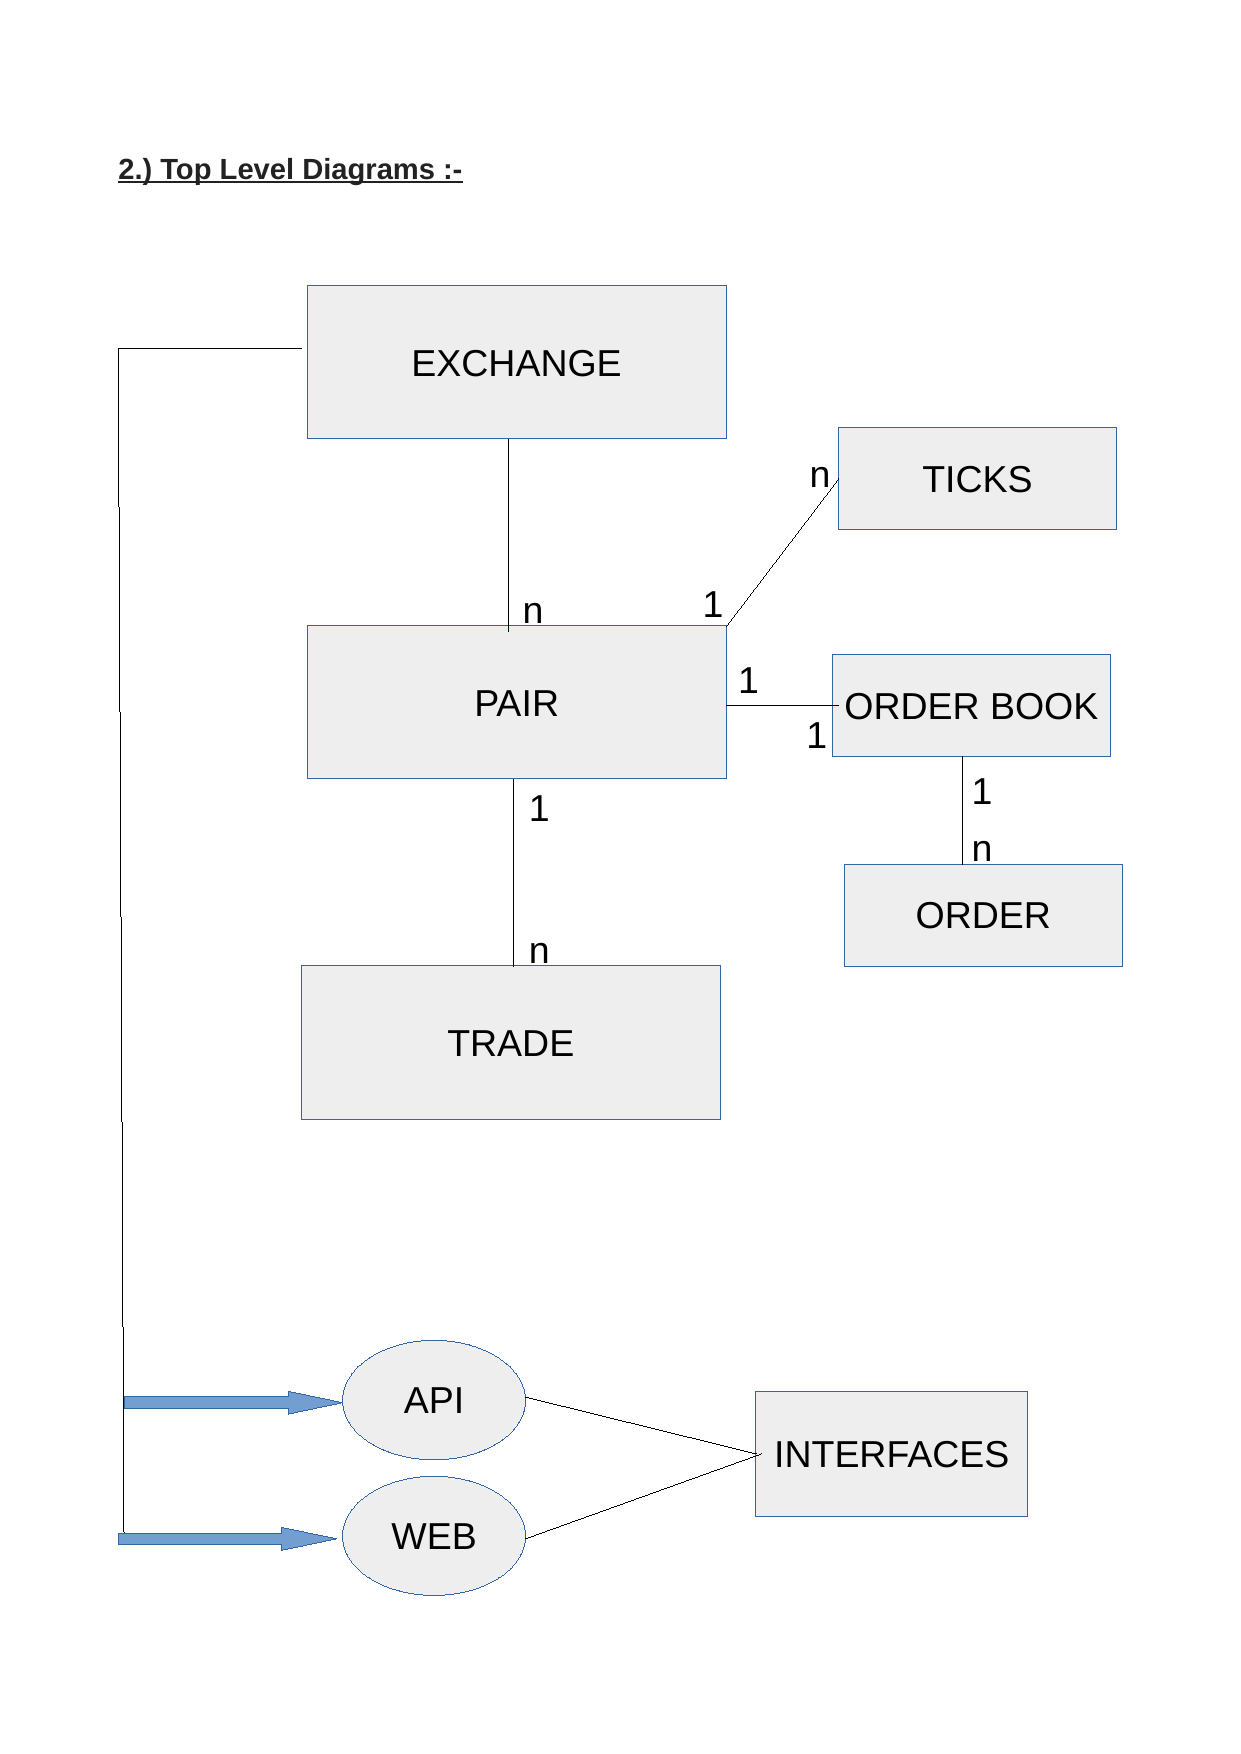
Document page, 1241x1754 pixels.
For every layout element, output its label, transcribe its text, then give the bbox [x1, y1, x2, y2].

text 2.) Top Level Diagrams :- [118, 152, 1122, 185]
